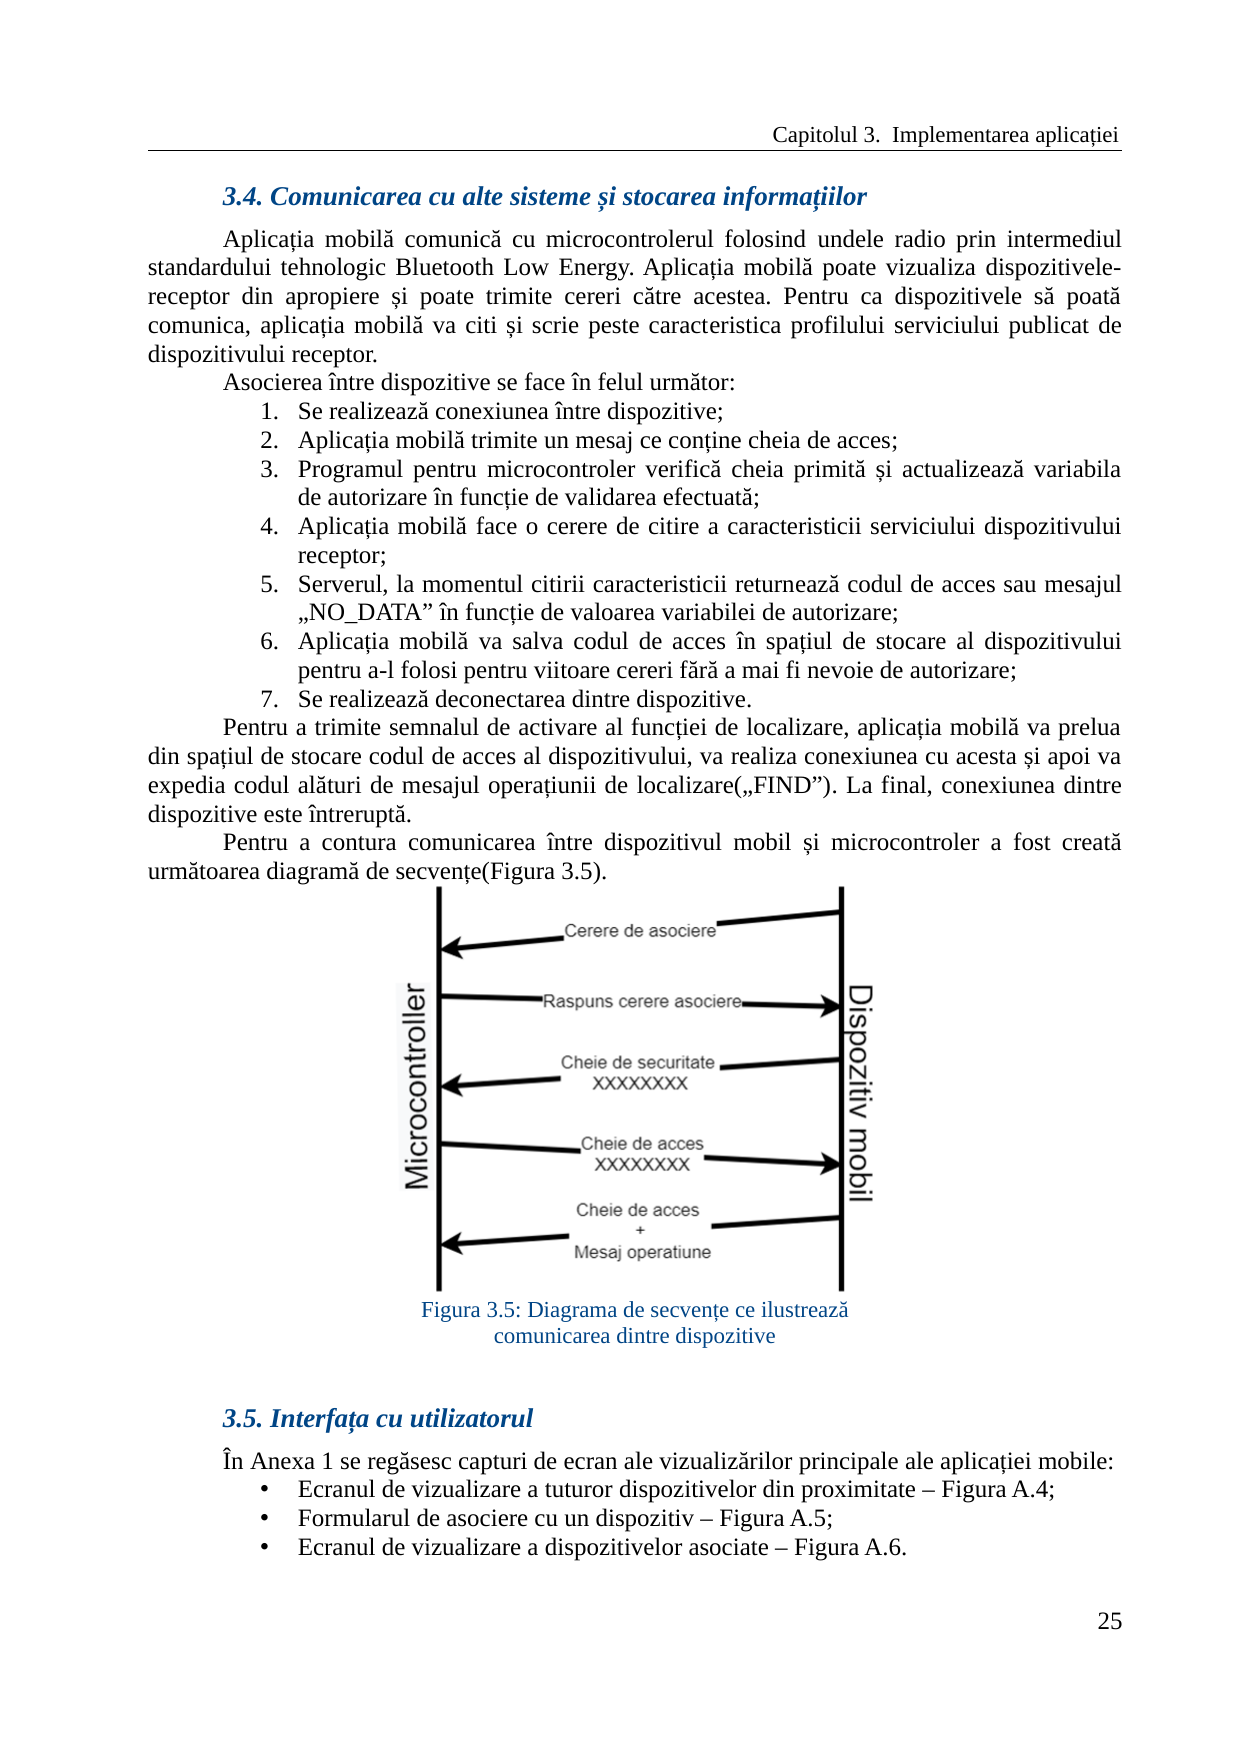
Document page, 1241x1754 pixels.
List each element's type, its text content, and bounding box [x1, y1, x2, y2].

subtitle Comunicarea cu alte sisteme și stocarea informațiilor [223, 180, 1122, 211]
picture [388, 885, 881, 1296]
list Aplicația mobilă va salva codul de acces în spațiul de stocare al dispozitivului pentru a-l folosi pentru viitoare cereri fără a mai fi nevoie de autorizare; [260, 626, 1122, 684]
list Aplicația mobilă trimite un mesaj ce conține cheia de acces; [260, 425, 1122, 454]
text Pentru a contura comunicarea între dispozitivul mobil și microcontroler a fost creată următoarea diagramă de secvențe(Figura 3.5). [148, 827, 1122, 885]
list Ecranul de vizualizare a tuturor dispozitivelor din proximitate – Figura A.4; [260, 1474, 1122, 1503]
text Aplicația mobilă comunică cu microcontrolerul folosind undele radio prin intermediul standardului tehnologic Bluetooth Low Energy. Aplicația mobilă poate vizualiza dispozitivele-receptor din apropiere și poate trimite cereri către acestea. Pentru ca dispozitivele să poată comunica, aplicația mobilă va citi și scrie peste caracteristica profilului serviciului publicat de dispozitivului receptor. [148, 224, 1122, 367]
subtitle Interfața cu utilizatorul [223, 1402, 1122, 1433]
text Asocierea între dispozitive se face în felul următor: [148, 367, 1122, 396]
list Programul pentru microcontroler verifică cheia primită și actualizează variabila de autorizare în funcție de validarea efectuată; [260, 454, 1122, 511]
list Serverul, la momentul citirii caracteristicii returnează codul de acces sau mesajul „NO_DATA” în funcție de valoarea variabilei de autorizare; [260, 569, 1122, 626]
text Pentru a trimite semnalul de activare al funcției de localizare, aplicația mobilă va prelua din spațiul de stocare codul de acces al dispozitivului, va realiza conexiunea cu acesta și apoi va expedia codul alături de mesajul operațiunii de localizare(„FIND”). La final, conexiunea dintre dispozitive este întreruptă. [148, 712, 1122, 827]
text În Anexa 1. se regăsesc capturi de ecran ale vizualizărilor principale ale aplicației mobile: [148, 1446, 1122, 1474]
list Aplicația mobilă face o cerere de citire a caracteristicii serviciului dispozitivului receptor; [260, 511, 1122, 569]
text Figura 3.5: Diagrama de secvențe ce ilustrează comunicarea dintre dispozitive [389, 1296, 881, 1349]
list Formularul de asociere cu un dispozitiv – Figura A.5; [260, 1503, 1122, 1532]
list Se realizează conexiunea între dispozitive; [260, 396, 1122, 425]
list Se realizează deconectarea dintre dispozitive. [260, 684, 1122, 712]
list Ecranul de vizualizare a dispozitivelor asociate – Figura A.6. [260, 1532, 1122, 1561]
